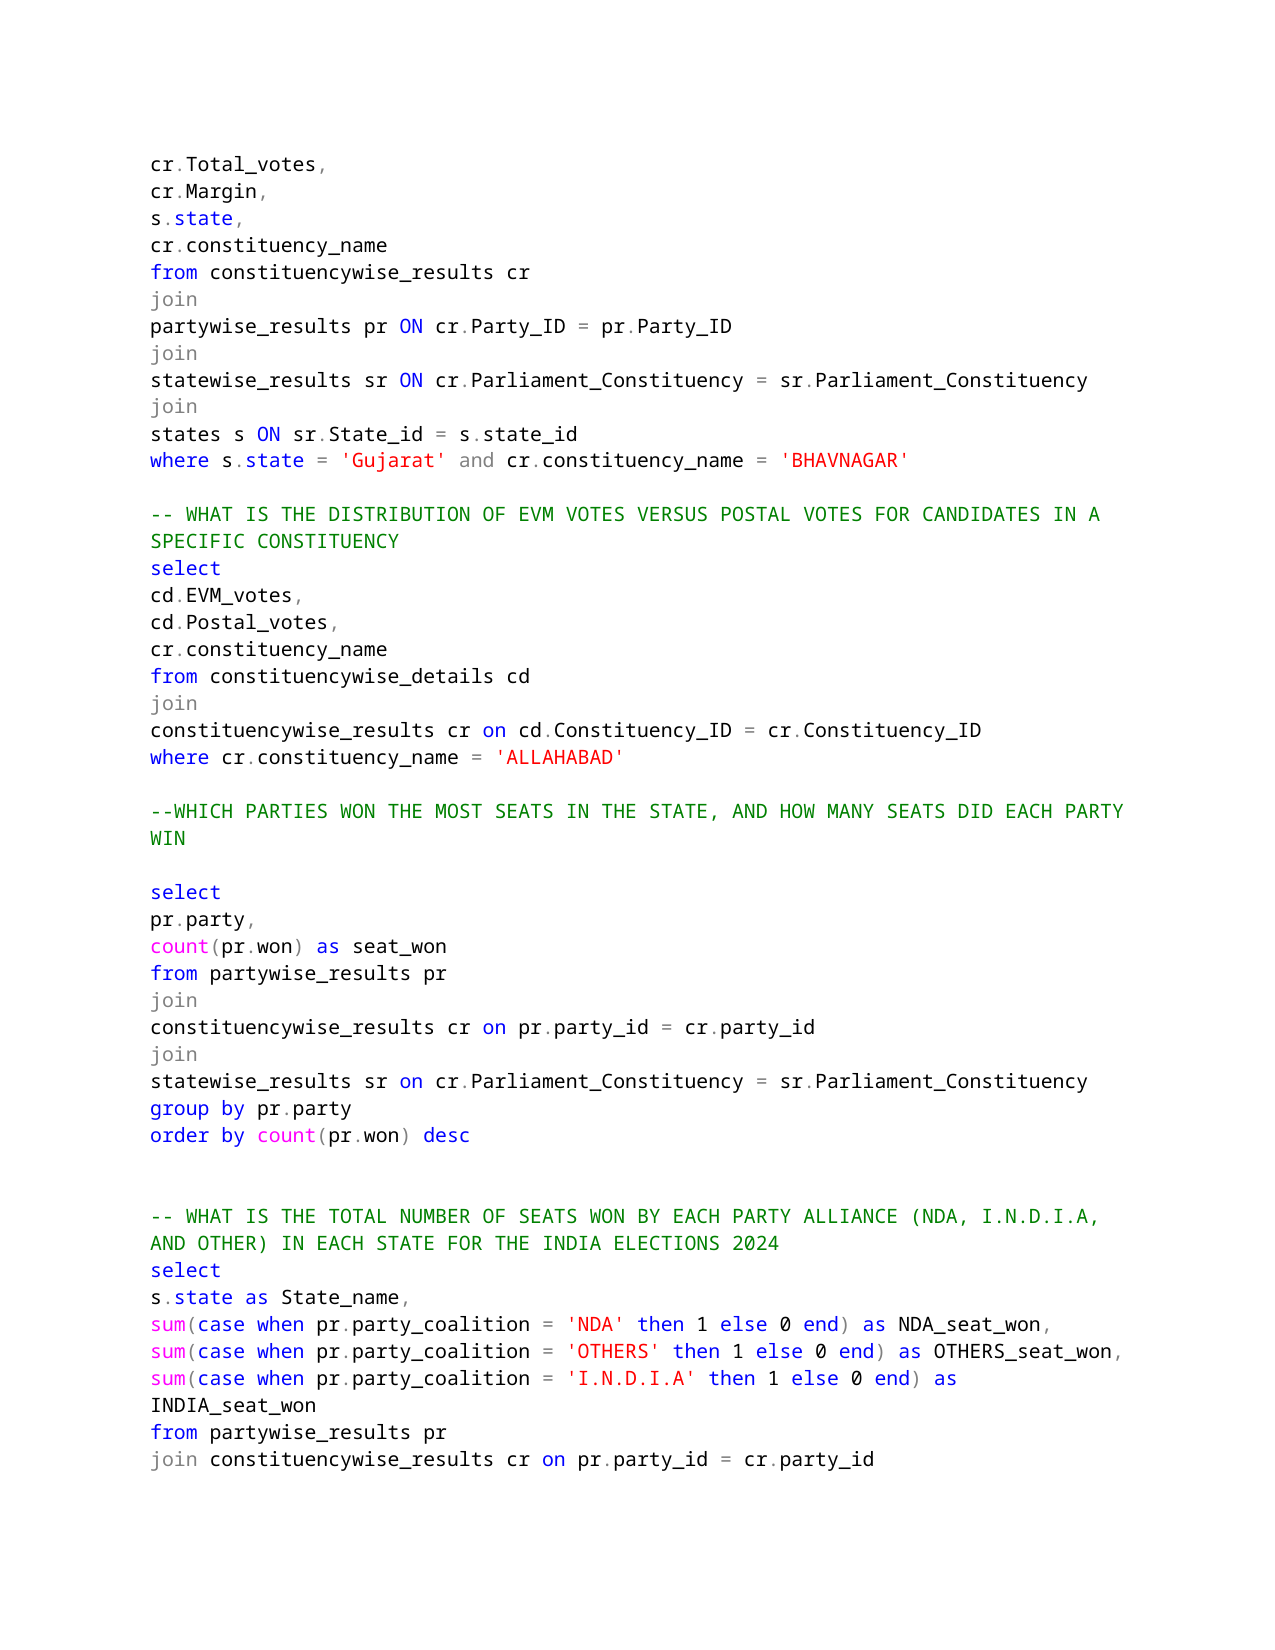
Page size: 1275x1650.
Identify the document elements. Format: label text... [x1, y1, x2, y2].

text -- WHAT IS THE TOTAL NUMBER OF SEATS WON BY EACH PARTY ALLIANCE (NDA, I.N.D.I.A, AND OTHER) IN EACH STATE FOR THE INDIA ELECTIONS 2024 [150, 1202, 1125, 1256]
text order by count(pr.won) desc [150, 1121, 1125, 1148]
text group by pr.party [150, 1094, 1125, 1121]
text join constituencywise_results cr on pr.party_id = cr.party_id [150, 1445, 1125, 1472]
text join [150, 1040, 1125, 1067]
text constituencywise_results cr on cd.Constituency_ID = cr.Constituency_ID [150, 717, 1125, 743]
text join [150, 285, 1125, 312]
text statewise_results sr on cr.Parliament_Constituency = sr.Parliament_Constituency [150, 1067, 1125, 1094]
text states s ON sr.State_id = s.state_id [150, 420, 1125, 447]
text select [150, 1256, 1125, 1283]
text from constituencywise_results cr [150, 258, 1125, 285]
text count(pr.won) as seat_won [150, 932, 1125, 959]
text pr.party, [150, 905, 1125, 932]
text join [150, 393, 1125, 420]
text join [150, 689, 1125, 717]
text cd.Postal_votes, [150, 609, 1125, 636]
text select [150, 555, 1125, 582]
text join [150, 986, 1125, 1013]
text s.state, [150, 204, 1125, 231]
text where cr.constituency_name = 'ALLAHABAD' [150, 743, 1125, 771]
text cr.constituency_name [150, 636, 1125, 663]
text --WHICH PARTIES WON THE MOST SEATS IN THE STATE, AND HOW MANY SEATS DID EACH PARTY WIN [150, 797, 1125, 851]
text sum(case when pr.party_coalition = 'NDA' then 1 else 0 end) as NDA_seat_won, [150, 1310, 1125, 1337]
text -- WHAT IS THE DISTRIBUTION OF EVM VOTES VERSUS POSTAL VOTES FOR CANDIDATES IN A SPECIFIC CONSTITUENCY [150, 501, 1125, 555]
text cr.Total_votes, [150, 150, 1125, 177]
text join [150, 339, 1125, 366]
text from constituencywise_details cd [150, 663, 1125, 689]
text constituencywise_results cr on pr.party_id = cr.party_id [150, 1013, 1125, 1040]
text where s.state = 'Gujarat' and cr.constituency_name = 'BHAVNAGAR' [150, 447, 1125, 474]
text sum(case when pr.party_coalition = 'OTHERS' then 1 else 0 end) as OTHERS_seat_won, [150, 1337, 1125, 1364]
text cr.constituency_name [150, 231, 1125, 258]
text statewise_results sr ON cr.Parliament_Constituency = sr.Parliament_Constituency [150, 366, 1125, 393]
text from partywise_results pr [150, 959, 1125, 986]
text select [150, 878, 1125, 905]
text s.state as State_name, [150, 1283, 1125, 1310]
text from partywise_results pr [150, 1418, 1125, 1445]
text cd.EVM_votes, [150, 582, 1125, 609]
text cr.Margin, [150, 177, 1125, 204]
text partywise_results pr ON cr.Party_ID = pr.Party_ID [150, 312, 1125, 339]
text sum(case when pr.party_coalition = 'I.N.D.I.A' then 1 else 0 end) as INDIA_seat_won [150, 1364, 1125, 1418]
